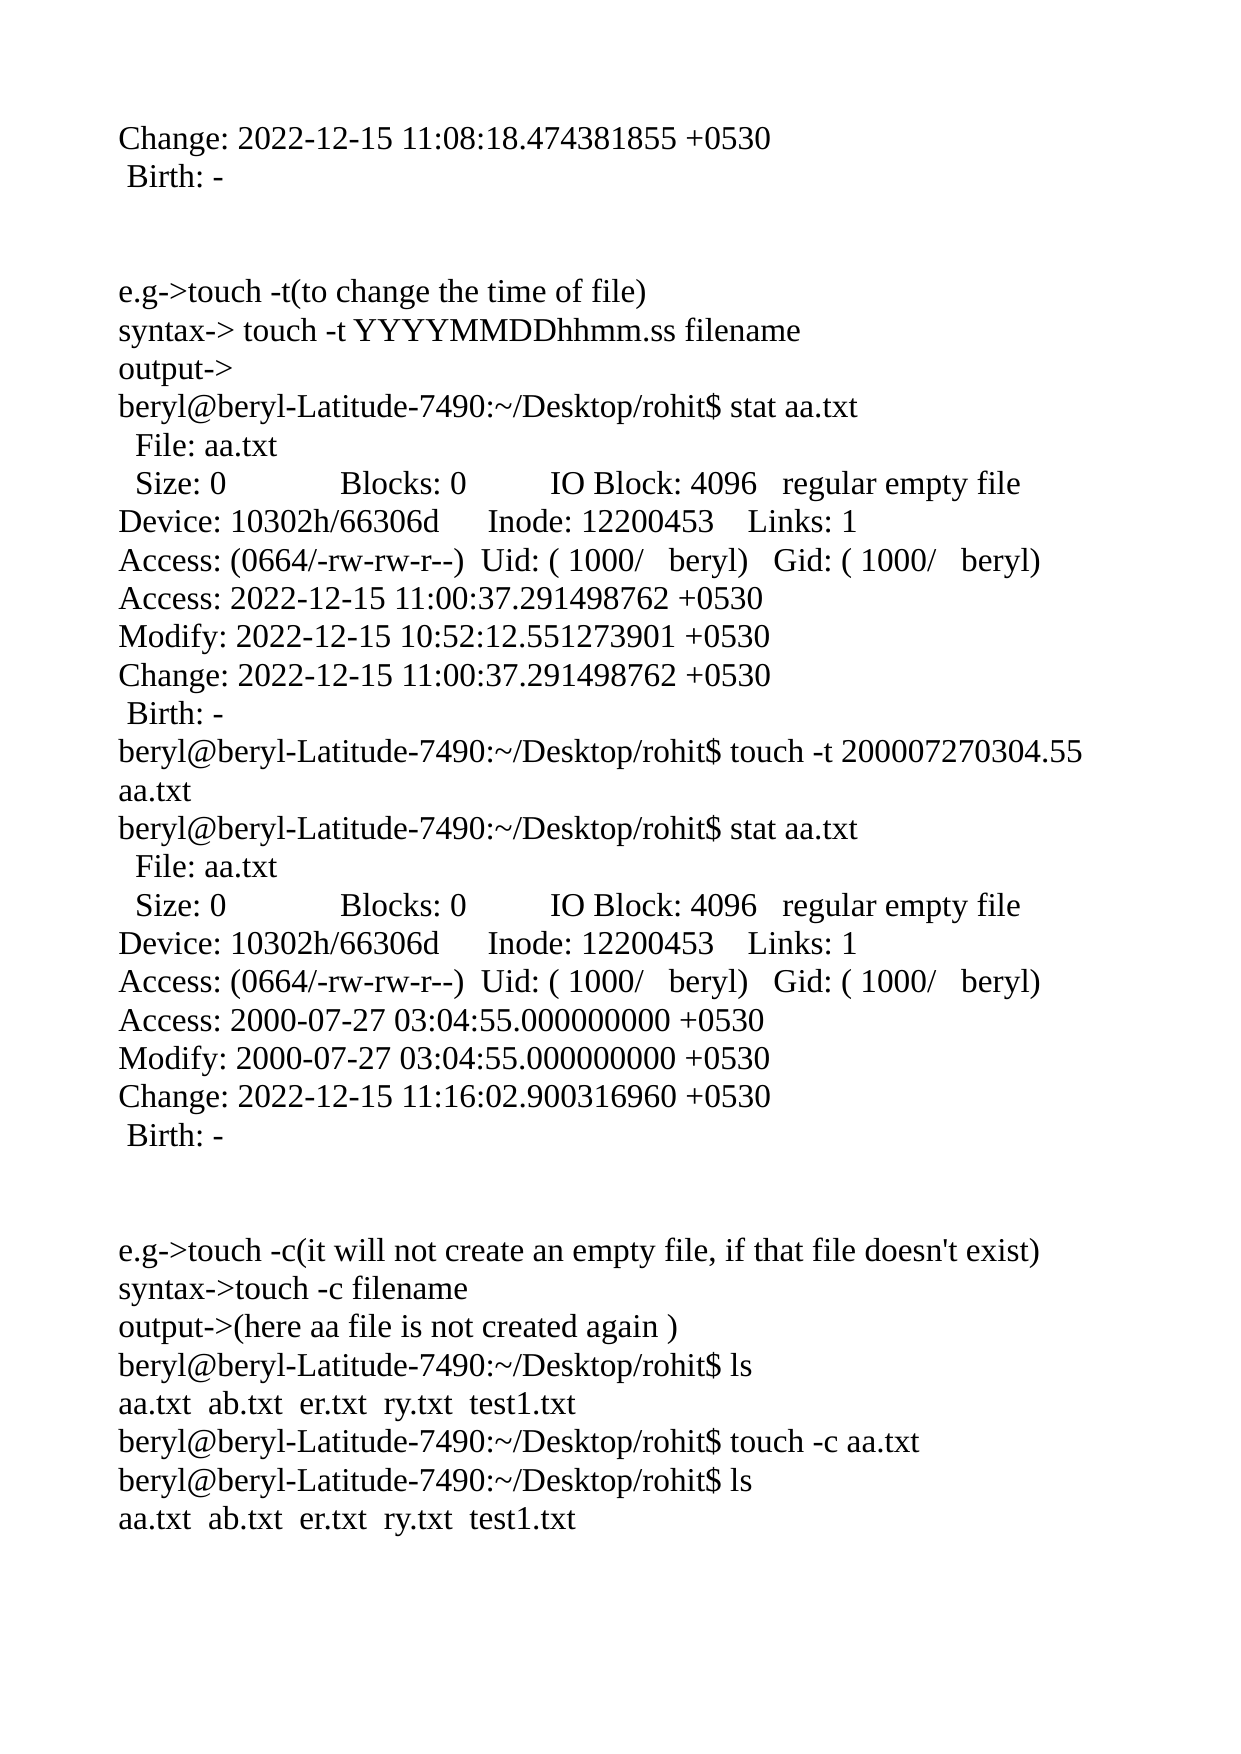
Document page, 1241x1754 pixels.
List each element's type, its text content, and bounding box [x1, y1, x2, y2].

text e.g->touch -c(it will not create an empty file, if that file doesn't exist) [118, 1230, 1122, 1268]
text beryl@beryl-Latitude-7490:~/Desktop/rohit$ stat aa.txt [118, 808, 1122, 846]
text output->(here aa file is not created again ) [118, 1306, 1122, 1345]
text Modify: 2022-12-15 10:52:12.551273901 +0530 [118, 616, 1122, 655]
text Access: 2000-07-27 03:04:55.000000000 +0530 [118, 1000, 1122, 1038]
text e.g->touch -t(to change the time of file) [118, 271, 1122, 310]
text Size: 0 Blocks: 0 IO Block: 4096 regular empty file [118, 885, 1122, 923]
text Device: 10302h/66306d Inode: 12200453 Links: 1 [118, 501, 1122, 540]
text beryl@beryl-Latitude-7490:~/Desktop/rohit$ ls [118, 1460, 1122, 1498]
text beryl@beryl-Latitude-7490:~/Desktop/rohit$ ls [118, 1345, 1122, 1383]
text File: aa.txt [118, 846, 1122, 885]
text aa.txt ab.txt er.txt ry.txt test1.txt [118, 1383, 1122, 1421]
text beryl@beryl-Latitude-7490:~/Desktop/rohit$ stat aa.txt [118, 386, 1122, 425]
text Birth: - [118, 693, 1122, 731]
text output-> [118, 348, 1122, 386]
text syntax->touch -c filename [118, 1268, 1122, 1306]
text Change: 2022-12-15 11:16:02.900316960 +0530 [118, 1076, 1122, 1115]
text Birth: - [118, 1115, 1122, 1153]
text Change: 2022-12-15 11:00:37.291498762 +0530 [118, 655, 1122, 693]
text Access: (0664/-rw-rw-r--) Uid: ( 1000/ beryl) Gid: ( 1000/ beryl) [118, 961, 1122, 1000]
text Size: 0 Blocks: 0 IO Block: 4096 regular empty file [118, 463, 1122, 501]
text beryl@beryl-Latitude-7490:~/Desktop/rohit$ touch -c aa.txt [118, 1421, 1122, 1460]
text Access: 2022-12-15 11:00:37.291498762 +0530 [118, 578, 1122, 616]
text syntax-> touch -t YYYYMMDDhhmm.ss filename [118, 310, 1122, 348]
text Change: 2022-12-15 11:08:18.474381855 +0530 [118, 118, 1122, 156]
text Birth: - [118, 156, 1122, 195]
text aa.txt ab.txt er.txt ry.txt test1.txt [118, 1498, 1122, 1536]
text beryl@beryl-Latitude-7490:~/Desktop/rohit$ touch -t 200007270304.55 aa.txt [118, 731, 1122, 808]
text Device: 10302h/66306d Inode: 12200453 Links: 1 [118, 923, 1122, 961]
text Modify: 2000-07-27 03:04:55.000000000 +0530 [118, 1038, 1122, 1076]
text Access: (0664/-rw-rw-r--) Uid: ( 1000/ beryl) Gid: ( 1000/ beryl) [118, 540, 1122, 578]
text File: aa.txt [118, 425, 1122, 463]
